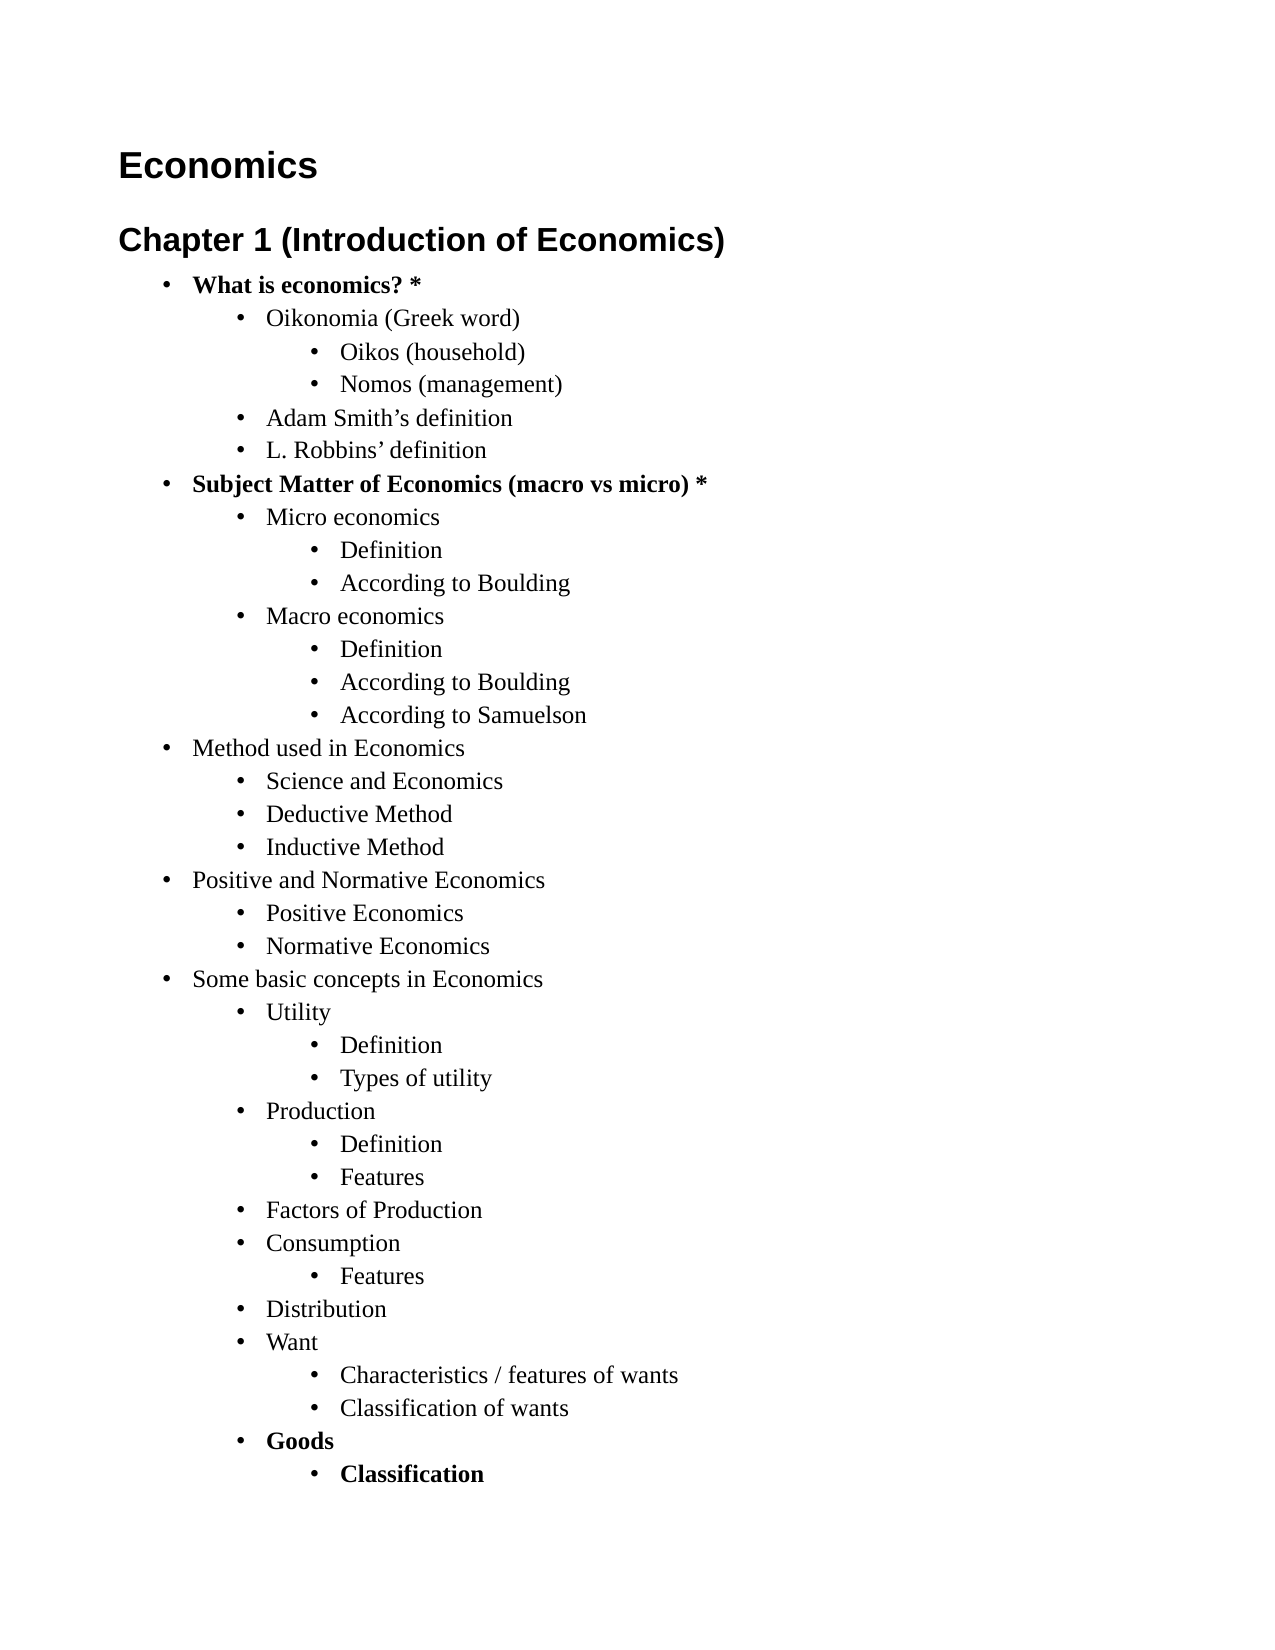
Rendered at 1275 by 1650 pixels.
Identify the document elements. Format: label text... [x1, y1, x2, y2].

list Normative Economics [236, 931, 1157, 960]
list Macro economics [236, 601, 1157, 629]
list L. Robbins’ definition [236, 436, 1157, 464]
subtitle Chapter 1 (Introduction of Economics) [118, 219, 1157, 258]
list Definition [310, 634, 1157, 662]
list Science and Economics [236, 766, 1157, 794]
list Oikonomia (Greek word) [236, 303, 1157, 332]
list Utility [236, 997, 1157, 1026]
list Features [310, 1261, 1157, 1290]
list Factors of Production [236, 1195, 1157, 1224]
list According to Boulding [310, 667, 1157, 696]
list Subject Matter of Economics (macro vs micro) * [162, 469, 1157, 497]
list According to Samuelson [310, 700, 1157, 728]
list Production [236, 1096, 1157, 1125]
list Oikos (household) [310, 337, 1157, 365]
list Micro economics [236, 502, 1157, 530]
list Method used in Economics [162, 733, 1157, 762]
list Characteristics / features of wants [310, 1360, 1157, 1389]
list Deductive Method [236, 799, 1157, 828]
list What is economics? * [162, 271, 1157, 299]
list Definition [310, 1030, 1157, 1059]
list Definition [310, 535, 1157, 563]
list According to Boulding [310, 568, 1157, 596]
subtitle Economics [118, 143, 1157, 186]
list Goods [236, 1426, 1157, 1455]
list Classification of wants [310, 1393, 1157, 1422]
list Consumption [236, 1228, 1157, 1257]
list Want [236, 1327, 1157, 1356]
list Positive and Normative Economics [162, 865, 1157, 894]
list Adam Smith’s definition [236, 403, 1157, 431]
list Distribution [236, 1294, 1157, 1323]
list Classification [310, 1459, 1157, 1488]
list Definition [310, 1129, 1157, 1158]
list Positive Economics [236, 898, 1157, 927]
list Inductive Method [236, 832, 1157, 861]
list Types of utility [310, 1063, 1157, 1092]
list Nomos (management) [310, 369, 1157, 398]
list Some basic concepts in Economics [162, 964, 1157, 993]
list Features [310, 1162, 1157, 1191]
